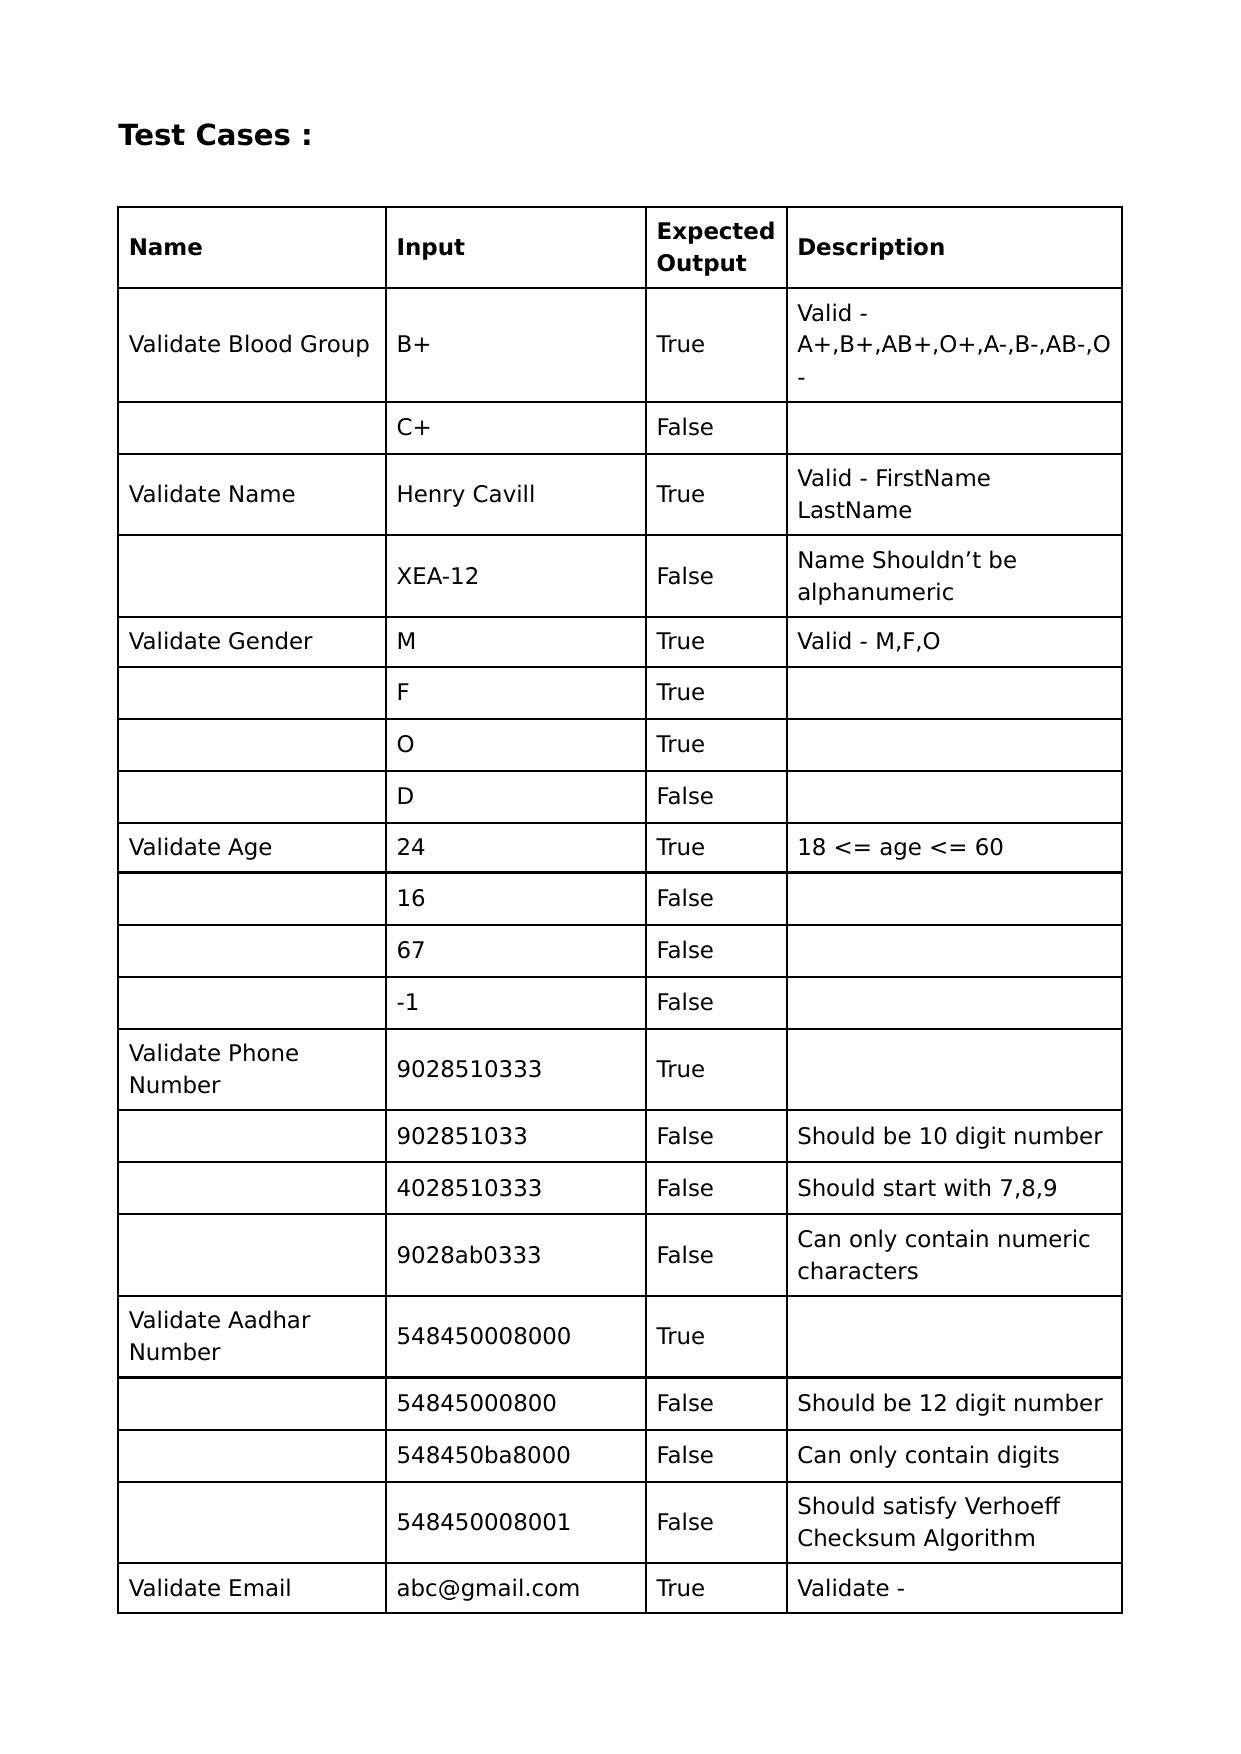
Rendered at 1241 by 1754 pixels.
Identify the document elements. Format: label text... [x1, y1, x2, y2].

table_cell 67 [387, 926, 645, 976]
table_cell 9028ab0333 [387, 1215, 645, 1295]
table_cell True [647, 455, 786, 534]
table_cell False [647, 536, 786, 616]
table_cell True [647, 1564, 786, 1612]
table_cell [788, 720, 1121, 770]
table_cell Can only contain digits [788, 1431, 1121, 1481]
table_cell [119, 1111, 385, 1161]
table_cell [119, 1163, 385, 1213]
table_cell F [387, 668, 645, 718]
table_cell Validate Age [119, 824, 385, 871]
table_cell [119, 874, 385, 923]
text Test Cases : [118, 118, 1122, 152]
table_cell 548450ba8000 [387, 1431, 645, 1481]
table_cell -1 [387, 978, 645, 1028]
table_cell Validate Gender [119, 618, 385, 666]
table_cell 4028510333 [387, 1163, 645, 1213]
table_header Description [788, 208, 1121, 287]
table_cell False [647, 1215, 786, 1295]
table_cell Should be 10 digit number [788, 1111, 1121, 1161]
table_cell [788, 668, 1121, 718]
table_cell False [647, 772, 786, 822]
table_cell [788, 1030, 1121, 1109]
table_cell [119, 668, 385, 718]
table_cell False [647, 1431, 786, 1481]
table_cell False [647, 1379, 786, 1428]
table_header Input [387, 208, 645, 287]
table_cell [119, 1215, 385, 1295]
table_cell 24 [387, 824, 645, 871]
table_cell Name Shouldn’t be alphanumeric [788, 536, 1121, 616]
table_cell [119, 720, 385, 770]
table_cell Should satisfy Verhoeff Checksum Algorithm [788, 1483, 1121, 1562]
table_cell False [647, 874, 786, 923]
table_cell Validate Phone Number [119, 1030, 385, 1109]
table_cell False [647, 1483, 786, 1562]
table_cell Validate Name [119, 455, 385, 534]
table_cell False [647, 978, 786, 1028]
table_cell [788, 1297, 1121, 1376]
table_cell True [647, 824, 786, 871]
table_cell [788, 926, 1121, 976]
table_cell Can only contain numeric characters [788, 1215, 1121, 1295]
table_cell [119, 978, 385, 1028]
table_cell [119, 1379, 385, 1428]
table_cell 54845000800 [387, 1379, 645, 1428]
table_cell [119, 1483, 385, 1562]
table_cell [788, 874, 1121, 923]
table_cell True [647, 1297, 786, 1376]
table_cell True [647, 618, 786, 666]
table_cell False [647, 926, 786, 976]
table_header Expected Output [647, 208, 786, 287]
table_cell M [387, 618, 645, 666]
table_cell Should start with 7,8,9 [788, 1163, 1121, 1213]
table_cell True [647, 1030, 786, 1109]
table_cell B+ [387, 289, 645, 401]
table_cell [788, 403, 1121, 453]
table_cell 18 <= age <= 60 [788, 824, 1121, 871]
table_cell True [647, 720, 786, 770]
table_cell [788, 772, 1121, 822]
table_cell [119, 772, 385, 822]
table_cell Valid - A+,B+,AB+,O+,A-,B-,AB-,O- [788, 289, 1121, 401]
table_cell abc@gmail.com [387, 1564, 645, 1612]
table_cell 548450008001 [387, 1483, 645, 1562]
table_cell C+ [387, 403, 645, 453]
table_cell D [387, 772, 645, 822]
table_cell Validate Aadhar Number [119, 1297, 385, 1376]
table_cell [119, 926, 385, 976]
table_cell 548450008000 [387, 1297, 645, 1376]
table_header Name [119, 208, 385, 287]
table_cell Validate Blood Group [119, 289, 385, 401]
table_cell Henry Cavill [387, 455, 645, 534]
table_cell False [647, 403, 786, 453]
table_cell Valid - M,F,O [788, 618, 1121, 666]
table_cell O [387, 720, 645, 770]
table_cell [119, 403, 385, 453]
table_cell 9028510333 [387, 1030, 645, 1109]
table_cell [788, 978, 1121, 1028]
table_cell XEA-12 [387, 536, 645, 616]
table_cell Should be 12 digit number [788, 1379, 1121, 1428]
table_cell 16 [387, 874, 645, 923]
table_cell 902851033 [387, 1111, 645, 1161]
table_cell Validate Email [119, 1564, 385, 1612]
table_cell [119, 536, 385, 616]
table_cell True [647, 668, 786, 718]
table_cell [119, 1431, 385, 1481]
table_cell Valid - FirstName LastName [788, 455, 1121, 534]
table_cell True [647, 289, 786, 401]
table_cell False [647, 1111, 786, 1161]
table_cell Validate [788, 1564, 1121, 1612]
table_cell False [647, 1163, 786, 1213]
